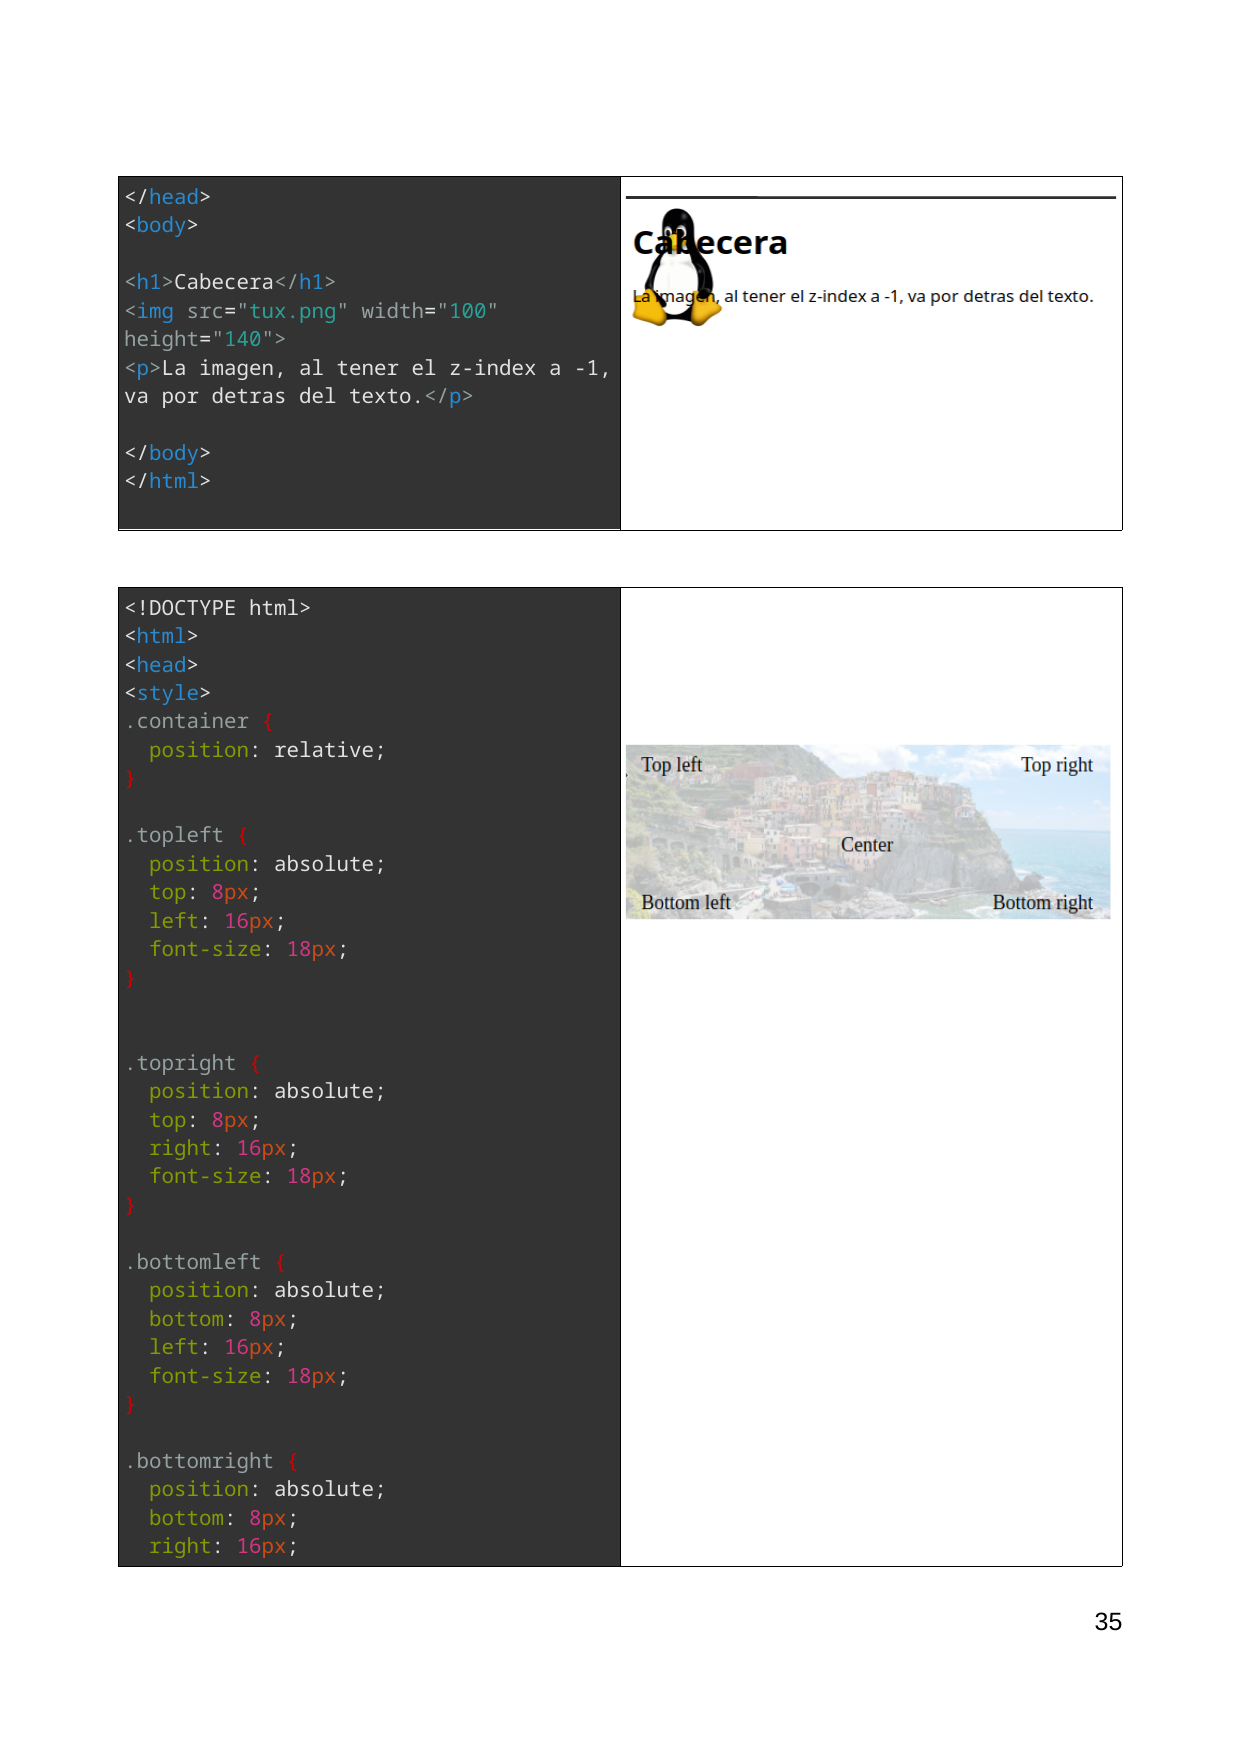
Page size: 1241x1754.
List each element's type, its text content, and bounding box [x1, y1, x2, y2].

table_header <!DOCTYPE html> <html> <head> <style> .container { position: relative; } .topleft { position: absolute; top: 8px; left: 16px; font-size: 18px; } .topright { position: absolute; top: 8px; right: 16px; font-size: 18px; } .bottomleft { position: absolute; bottom: 8px; left: 16px; font-size: 18px; } .bottomright { position: absolute; bottom: 8px; right: 16px; [119, 588, 620, 1566]
picture [625, 196, 1117, 347]
table_header </head> <body> <h1>Cabecera</h1> <img src="tux.png" width="100" height="140"> <p>La imagen, al tener el z-index a -1, va por detras del texto.</p> </body> </html> [119, 177, 620, 529]
picture [625, 736, 1117, 927]
table_header [621, 177, 1122, 529]
table_header [621, 588, 1122, 1566]
